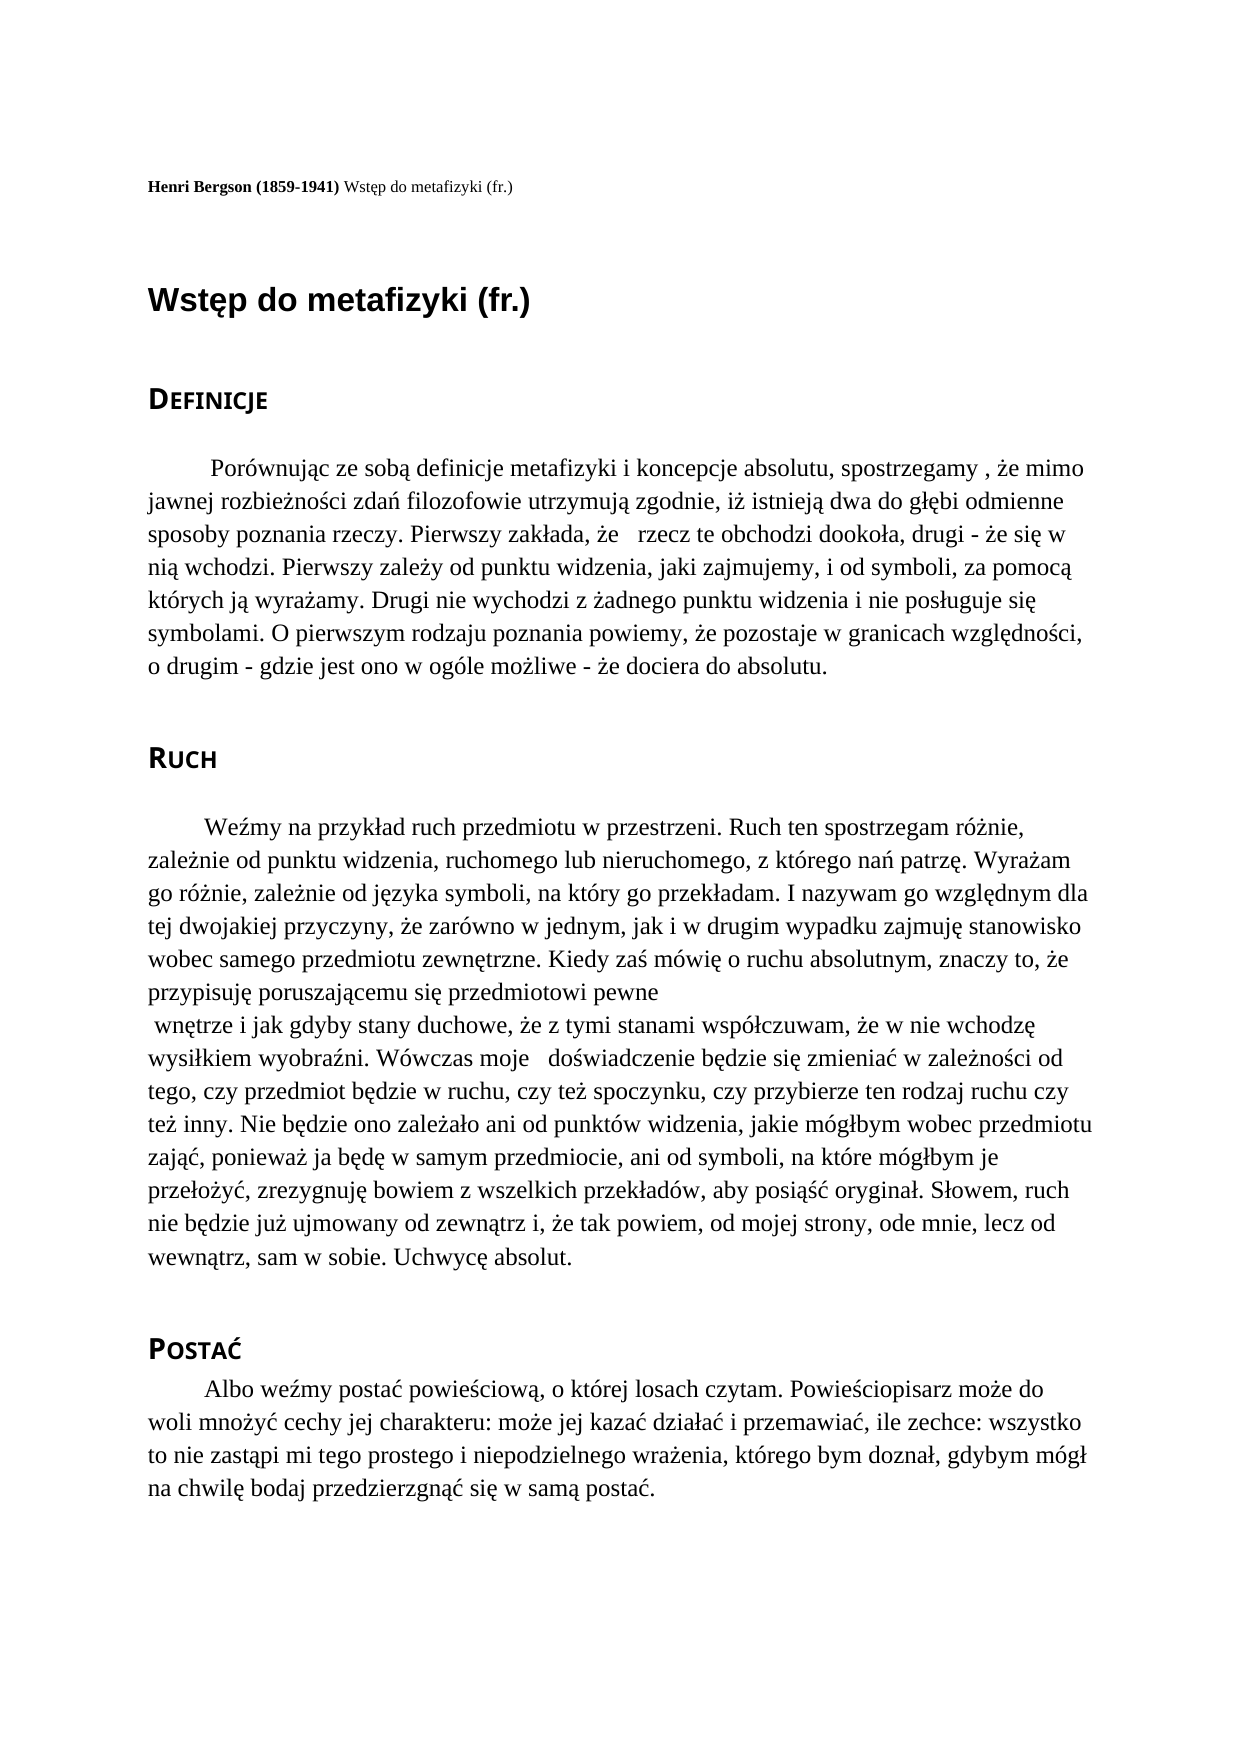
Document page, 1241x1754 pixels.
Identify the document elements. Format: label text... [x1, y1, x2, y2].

text Weźmy na przykład ruch przedmiotu w przestrzeni. Ruch ten spostrzegam różnie, zależnie od punktu widzenia, ruchomego lub nieruchomego, z którego nań patrzę. Wyrażam go różnie, zależnie od języka symboli, na który go przekładam. I nazywam go względnym dla tej dwojakiej przyczyny, że zarówno w jednym, jak i w drugim wypadku zajmuję stanowisko wobec samego przedmiotu zewnętrzne. Kiedy zaś mówię o ruchu absolutnym, znaczy to, że przypisuję poruszającemu się przedmiotowi pewne wnętrze i jak gdyby stany duchowe, że z tymi stanami współczuwam, że w nie wchodzę wysiłkiem wyobraźni. Wówczas moje doświadczenie będzie się zmieniać w zależności od tego, czy przedmiot będzie w ruchu, czy też spoczynku, czy przybierze ten rodzaj ruchu czy też inny. Nie będzie ono zależało ani od punktów widzenia, jakie mógłbym wobec przedmiotu zająć, ponieważ ja będę w samym przedmiocie, ani od symboli, na które mógłbym je przełożyć, zrezygnuję bowiem z wszelkich przekładów, aby posiąść oryginał. Słowem, ruch nie będzie już ujmowany od zewnątrz i, że tak powiem, od mojej strony, ode mnie, lecz od wewnątrz, sam w sobie. Uchwycę absolut. [148, 812, 1092, 1270]
text Porównując ze sobą definicje metafizyki i koncepcje absolutu, spostrzegamy , że mimo jawnej rozbieżności zdań filozofowie utrzymują zgodnie, iż istnieją dwa do głębi odmienne sposoby poznania rzeczy. Pierwszy zakłada, że rzecz te obchodzi dookoła, drugi - że się w nią wchodzi. Pierwszy zależy od punktu widzenia, jaki zajmujemy, i od symboli, za pomocą których ją wyrażamy. Drugi nie wychodzi z żadnego punktu widzenia i nie posługuje się symbolami. O pierwszym rodzaju poznania powiemy, że pozostaje w granicach względności, o drugim - gdzie jest ono w ogóle możliwe - że dociera do absolutu. [148, 453, 1092, 679]
text Albo weźmy postać powieściową, o której losach czytam. Powieściopisarz może do woli mnożyć cechy jej charakteru: może jej kazać działać i przemawiać, ile zechce: wszystko to nie zastąpi mi tego prostego i niepodzielnego wrażenia, którego bym doznał, gdybym mógł na chwilę bodaj przedzierzgnąć się w samą postać. [148, 1374, 1092, 1502]
subtitle Postać [148, 1328, 1092, 1368]
subtitle Definicje [148, 378, 1092, 418]
subtitle Wstęp do metafizyki (fr.) [148, 279, 1092, 318]
subtitle Ruch [148, 738, 1092, 777]
